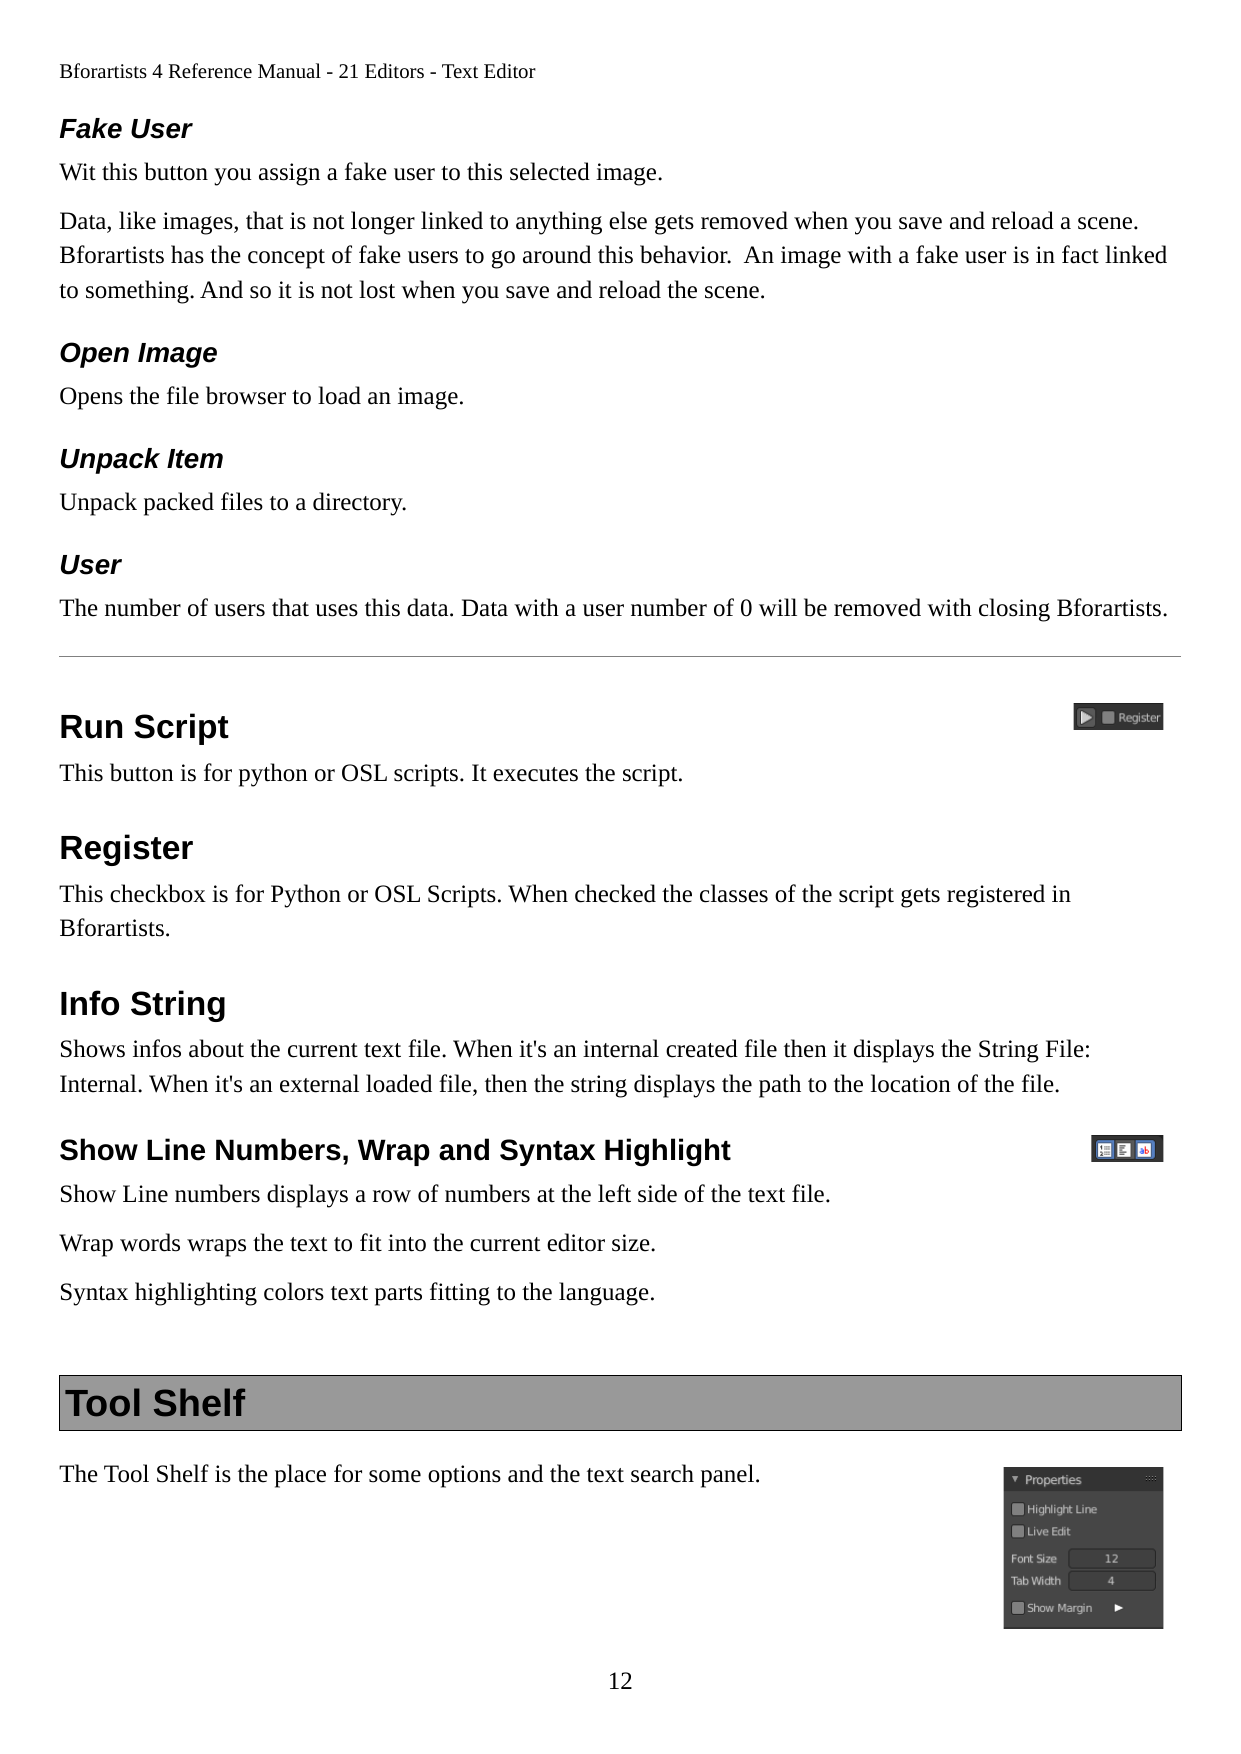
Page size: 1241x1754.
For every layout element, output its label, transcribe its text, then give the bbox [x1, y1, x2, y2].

text This checkbox is for Python or OSL Scripts. When checked the classes of the script gets registered in Bforartists. [59, 879, 1181, 942]
subtitle Open Image [59, 337, 1181, 368]
text Wit this button you assign a fake user to this selected image. [59, 157, 1181, 186]
text Syntax highlighting colors text parts fitting to the language. [59, 1277, 1181, 1306]
subtitle Show Line Numbers, Wrap and Syntax Highlight [59, 1133, 1181, 1166]
picture [1091, 1135, 1164, 1162]
text This button is for python or OSL scripts. It executes the script. [59, 758, 1181, 787]
text Opens the file browser to load an image. [59, 381, 1181, 410]
subtitle User [59, 548, 1181, 580]
subtitle Fake User [59, 113, 1181, 144]
picture [1073, 703, 1164, 730]
picture [1003, 1467, 1164, 1629]
text The number of users that uses this data. Data with a user number of 0 will be removed with closing Bforartists. [59, 593, 1181, 622]
text Data, like images, that is not longer linked to anything else gets removed when you save and reload a scene. Bforartists has the concept of fake users to go around this behavior. An image with a fake user is in fact linked to something. And so it is not lost when you save and reload the scene. [59, 206, 1181, 304]
subtitle Info String [59, 983, 1181, 1022]
text Unpack packed files to a directory. [59, 487, 1181, 516]
subtitle Run Script [59, 707, 1181, 746]
text The Tool Shelf is the place for some options and the text search panel. [59, 1459, 1181, 1488]
table_header Tool Shelf [60, 1376, 1181, 1430]
text Show Line numbers displays a row of numbers at the left side of the text file. [59, 1179, 1181, 1208]
subtitle Unpack Item [59, 442, 1181, 474]
text Shows infos about the current text file. When it's an internal created file then it displays the String File: Internal. When it's an external loaded file, then the string displays the path to the location of the file. [59, 1034, 1181, 1098]
subtitle Register [59, 828, 1181, 867]
text Wrap words wraps the text to fit into the current editor size. [59, 1228, 1181, 1257]
